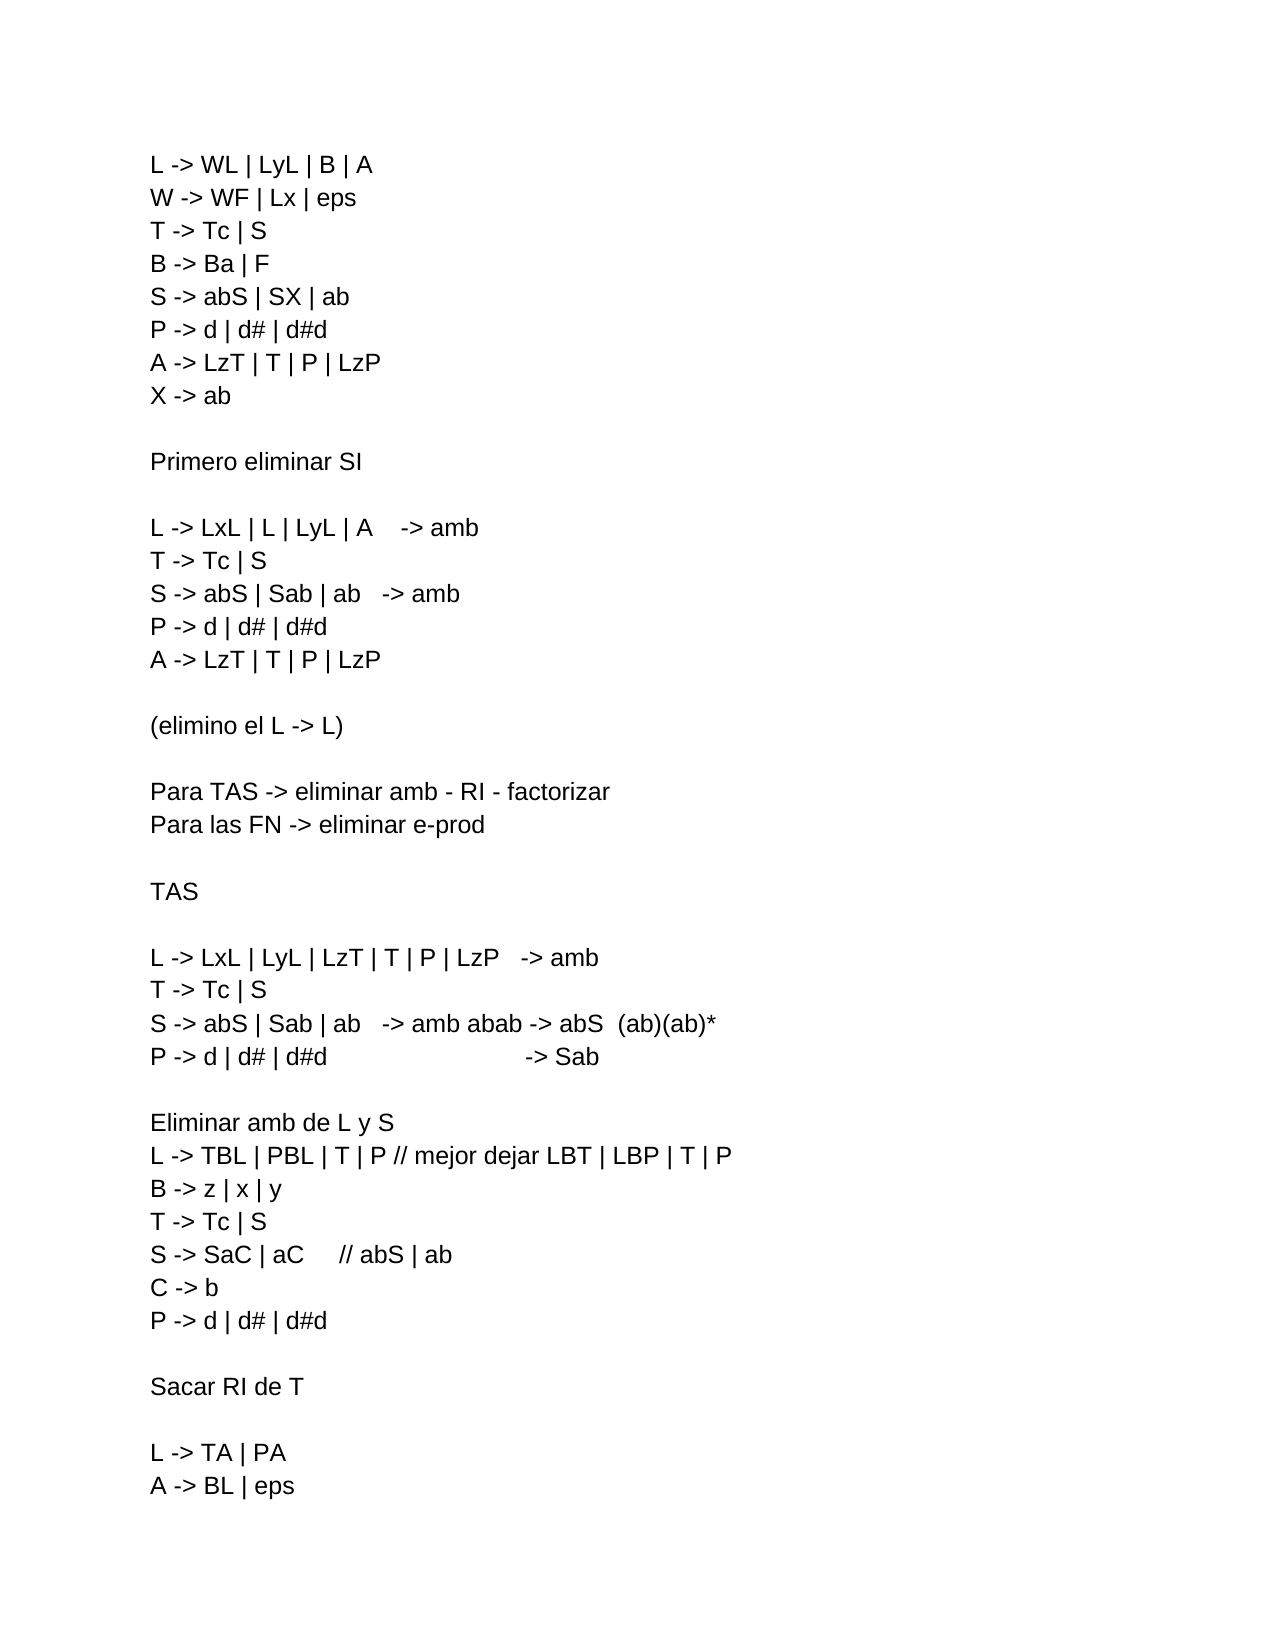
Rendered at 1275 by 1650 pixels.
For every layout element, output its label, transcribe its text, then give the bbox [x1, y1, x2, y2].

text L -> LxL | LyL | LzT | T | P | LzP -> amb [150, 942, 1125, 971]
text TAS [150, 876, 1125, 905]
text P -> d | d# | d#d [150, 1306, 1125, 1334]
text T -> Tc | S [150, 976, 1125, 1004]
text S -> abS | Sab | ab -> amb abab -> abS (ab)(ab)* [150, 1008, 1125, 1037]
text P -> d | d# | d#d -> Sab [150, 1042, 1125, 1070]
text W -> WF | Lx | eps [150, 183, 1125, 212]
text A -> LzT | T | P | LzP [150, 348, 1125, 377]
text B -> z | x | y [150, 1174, 1125, 1202]
text L -> LxL | L | LyL | A -> amb [150, 513, 1125, 542]
text T -> Tc | S [150, 546, 1125, 575]
text S -> SaC | aC // abS | ab [150, 1240, 1125, 1268]
text S -> abS | Sab | ab -> amb [150, 579, 1125, 608]
text Eliminar amb de L y S [150, 1108, 1125, 1136]
text C -> b [150, 1273, 1125, 1301]
text P -> d | d# | d#d [150, 315, 1125, 344]
text S -> abS | SX | ab [150, 282, 1125, 311]
text B -> Ba | F [150, 249, 1125, 278]
text X -> ab [150, 381, 1125, 410]
text Sacar RI de T [150, 1372, 1125, 1401]
text L -> WL | LyL | B | A [150, 150, 1125, 179]
text A -> BL | eps [150, 1471, 1125, 1499]
text L -> TBL | PBL | T | P // mejor dejar LBT | LBP | T | P [150, 1141, 1125, 1169]
text (elimino el L -> L) [150, 711, 1125, 740]
text T -> Tc | S [150, 1207, 1125, 1235]
text L -> TA | PA [150, 1438, 1125, 1467]
text P -> d | d# | d#d [150, 612, 1125, 641]
text Primero eliminar SI [150, 447, 1125, 476]
text A -> LzT | T | P | LzP [150, 645, 1125, 674]
text Para las FN -> eliminar e-prod [150, 810, 1125, 839]
text Para TAS -> eliminar amb - RI - factorizar [150, 777, 1125, 806]
text T -> Tc | S [150, 216, 1125, 245]
